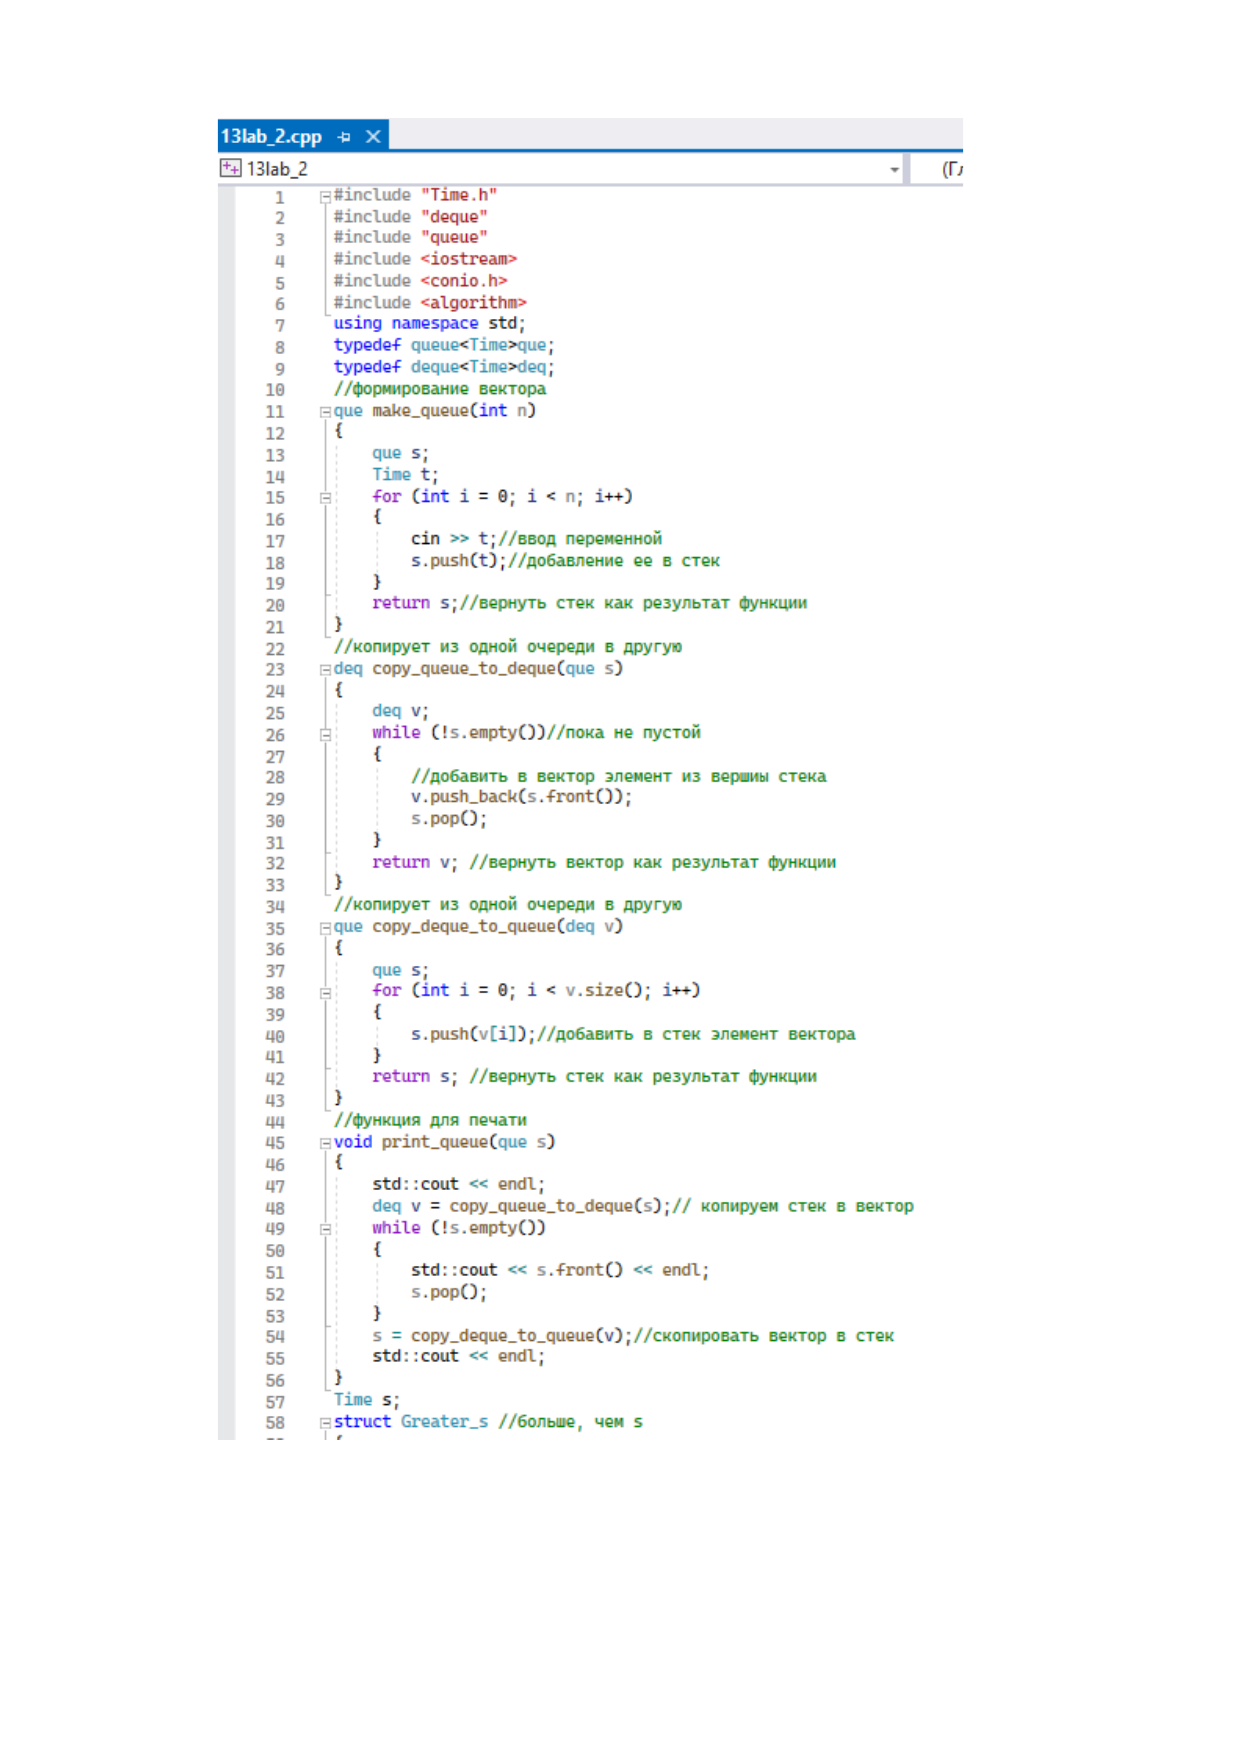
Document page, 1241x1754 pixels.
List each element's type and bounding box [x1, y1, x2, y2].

picture [217, 118, 964, 1440]
